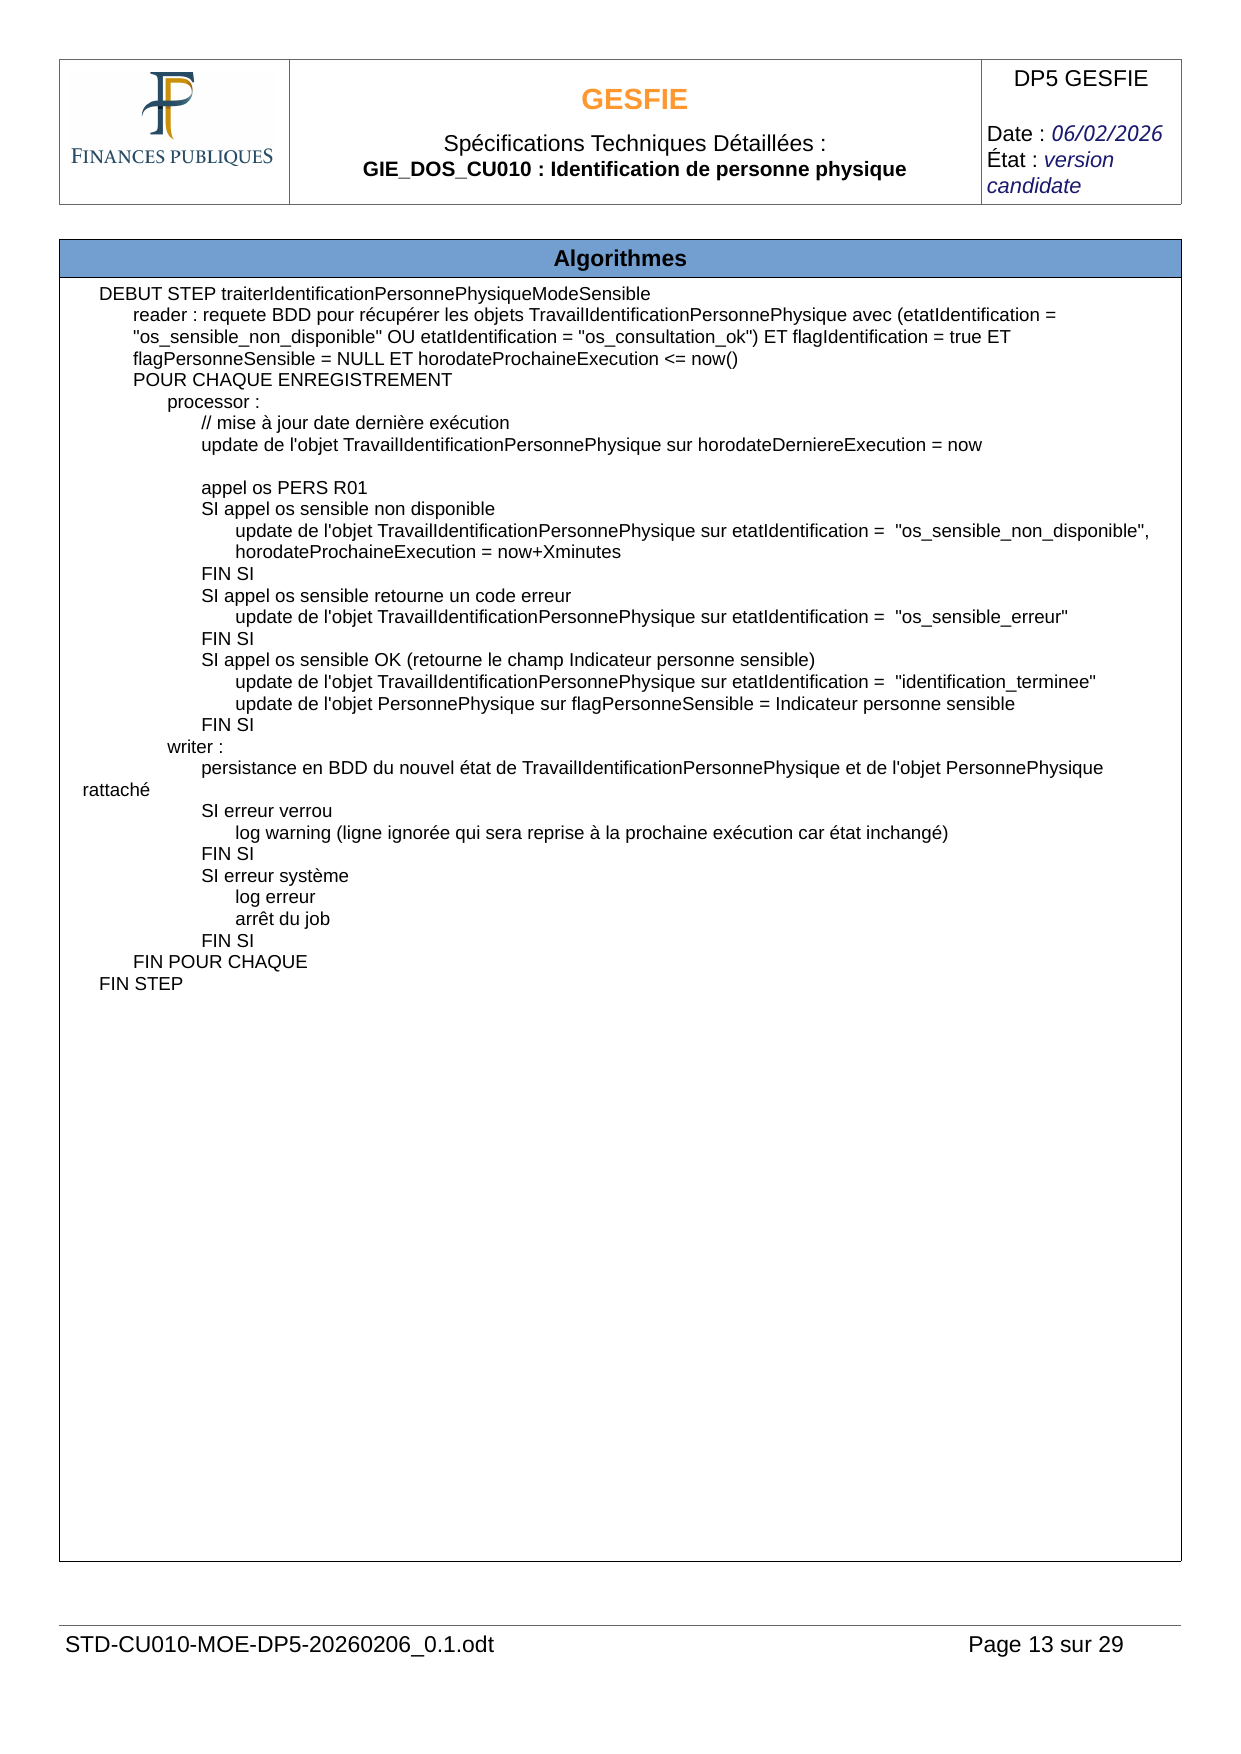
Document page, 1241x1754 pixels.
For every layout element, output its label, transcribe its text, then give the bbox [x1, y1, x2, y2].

table_header Algorithmes [60, 240, 1181, 277]
picture [69, 70, 274, 168]
table_cell DEBUT STEP traiterIdentificationPersonnePhysiqueModeSensible reader : requete BDD pour récupérer les objets TravailIdentificationPersonnePhysique avec (etatIdentification = "os_sensible_non_disponible" OU etatIdentification = "os_consultation_ok") ET flagIdentification = true ET flagPersonneSensible = NULL ET horodateProchaineExecution <= now() POUR CHAQUE ENREGISTREMENT processor : // mise à jour date dernière exécution update de l'objet TravailIdentificationPersonnePhysique sur horodateDerniereExecution = now appel os PERS R01 SI appel os sensible non disponible update de l'objet TravailIdentificationPersonnePhysique sur etatIdentification = "os_sensible_non_disponible", horodateProchaineExecution = now+Xminutes FIN SI SI appel os sensible retourne un code erreur update de l'objet TravailIdentificationPersonnePhysique sur etatIdentification = "os_sensible_erreur" FIN SI SI appel os sensible OK (retourne le champ Indicateur personne sensible) update de l'objet TravailIdentificationPersonnePhysique sur etatIdentification = "identification_terminee" update de l'objet PersonnePhysique sur flagPersonneSensible = Indicateur personne sensible FIN SI writer : persistance en BDD du nouvel état de TravailIdentificationPersonnePhysique et de l'objet PersonnePhysique rattaché SI erreur verrou log warning (ligne ignorée qui sera reprise à la prochaine exécution car état inchangé) FIN SI SI erreur système log erreur arrêt du job FIN SI FIN POUR CHAQUE FIN STEP [60, 278, 1181, 1561]
